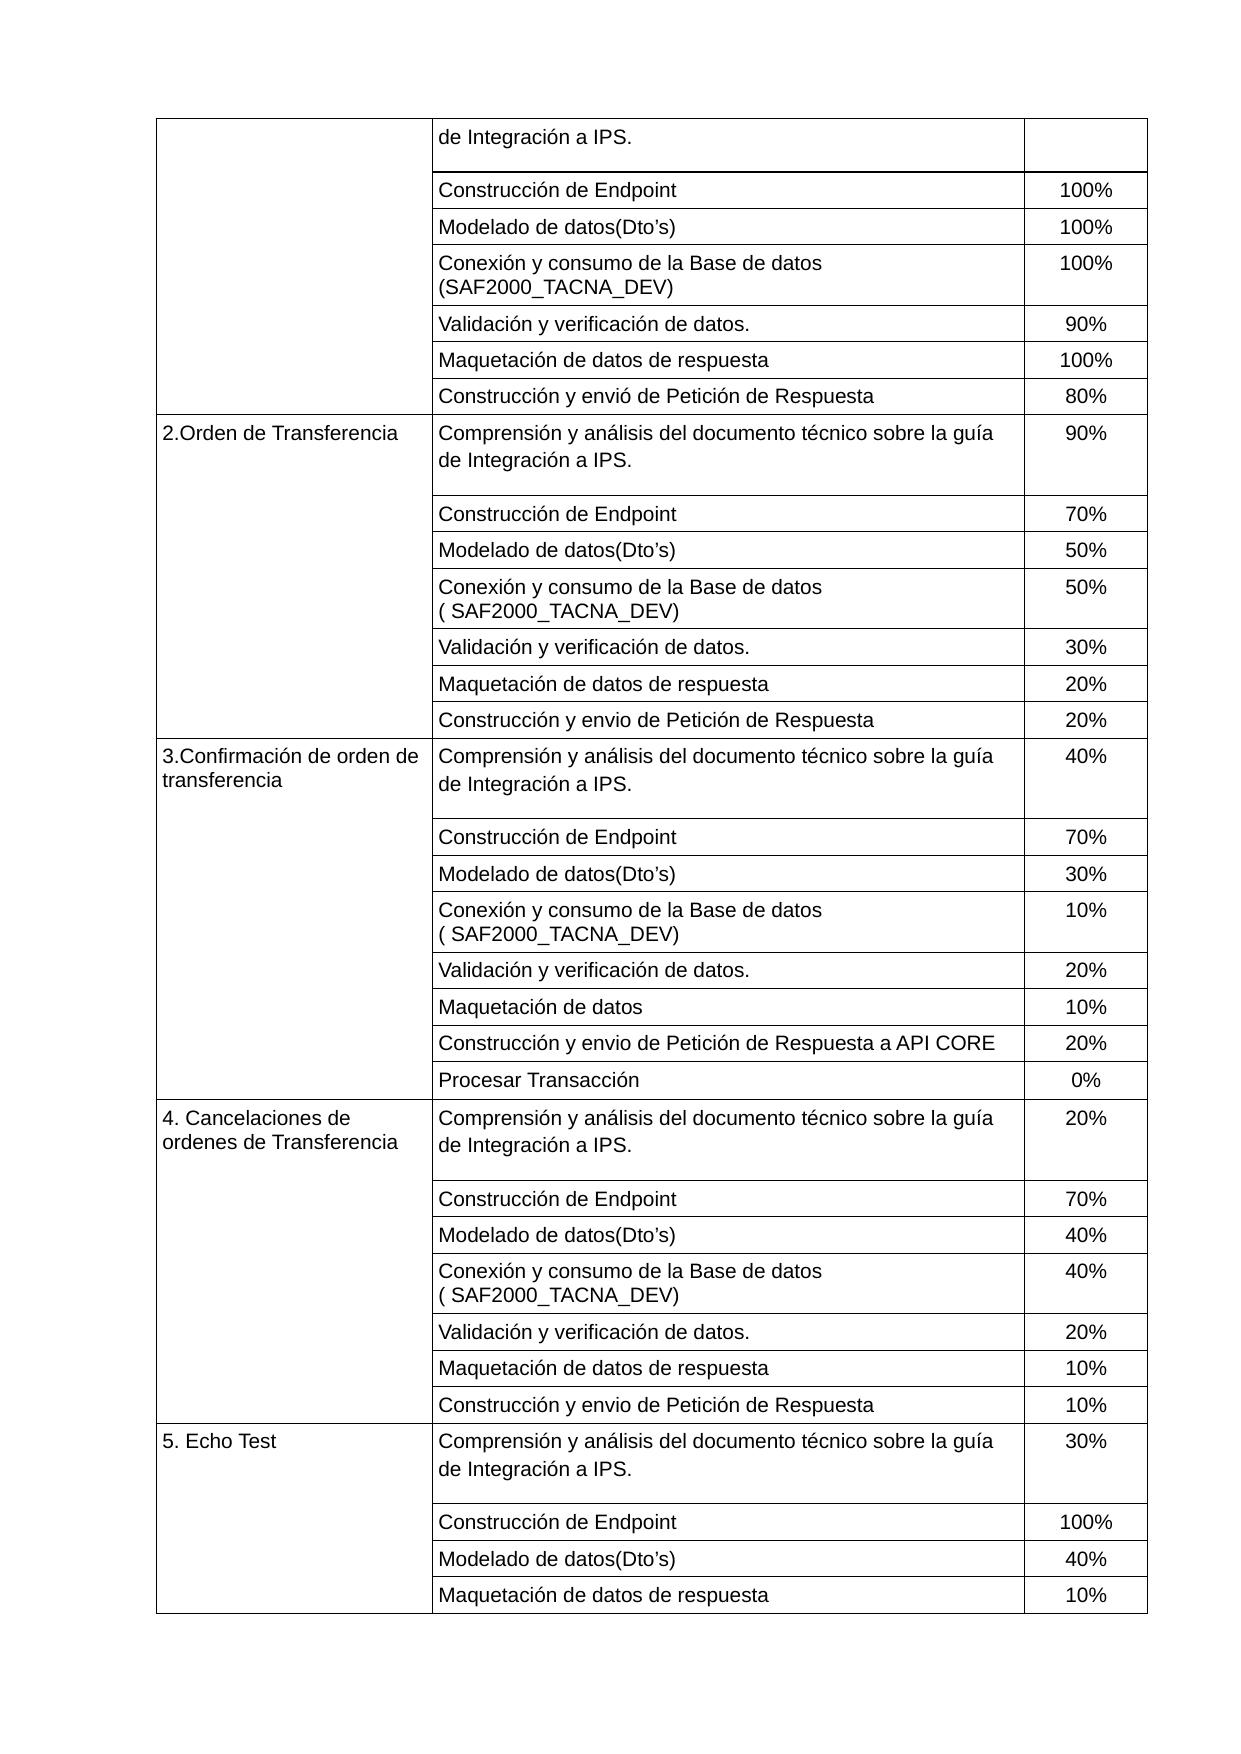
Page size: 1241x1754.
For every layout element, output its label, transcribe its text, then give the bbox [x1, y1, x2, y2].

table_cell 20% [1025, 666, 1147, 701]
table_cell 3.Confirmación de orden de transferencia [157, 739, 432, 1099]
table_cell Conexión y consumo de la Base de datos ( SAF2000_TACNA_DEV) [433, 892, 1024, 952]
table_cell 40% [1025, 1254, 1147, 1313]
table_cell 2.Orden de Transferencia [157, 415, 432, 737]
table_cell 100% [1025, 173, 1147, 208]
table_cell Validación y verificación de datos. [433, 629, 1024, 664]
table_cell 5. Echo Test [157, 1424, 432, 1612]
table_cell Construcción de Endpoint [433, 496, 1024, 531]
table_cell 10% [1025, 1577, 1147, 1612]
table_cell Construcción y envio de Petición de Respuesta a API CORE [433, 1026, 1024, 1061]
table_cell 100% [1025, 245, 1147, 305]
table_cell 70% [1025, 819, 1147, 855]
table_cell Maquetación de datos de respuesta [433, 1351, 1024, 1386]
table_cell 0% [1025, 1062, 1147, 1099]
table_cell 20% [1025, 1314, 1147, 1349]
table_cell 80% [1025, 379, 1147, 414]
table_cell Construcción y envió de Petición de Respuesta [433, 379, 1024, 414]
table_cell 70% [1025, 496, 1147, 531]
table_cell Comprensión y análisis del documento técnico sobre la guía de Integración a IPS. [433, 415, 1024, 495]
table_cell 40% [1025, 1541, 1147, 1576]
table_cell 40% [1025, 1217, 1147, 1253]
table_cell 10% [1025, 1387, 1147, 1422]
table_cell Construcción de Endpoint [433, 819, 1024, 855]
table_cell 70% [1025, 1181, 1147, 1216]
table_cell 90% [1025, 306, 1147, 341]
table_cell Validación y verificación de datos. [433, 306, 1024, 341]
table_cell [157, 119, 432, 414]
table_cell Modelado de datos(Dto’s) [433, 1541, 1024, 1576]
table_cell 10% [1025, 989, 1147, 1024]
table_cell Maquetación de datos de respuesta [433, 342, 1024, 378]
table_cell Maquetación de datos [433, 989, 1024, 1024]
table_cell 20% [1025, 1100, 1147, 1180]
table_cell Modelado de datos(Dto’s) [433, 532, 1024, 568]
table_cell 40% [1025, 739, 1147, 818]
table_cell 30% [1025, 1424, 1147, 1503]
table_cell Construcción y envio de Petición de Respuesta [433, 1387, 1024, 1422]
table_cell Conexión y consumo de la Base de datos (SAF2000_TACNA_DEV) [433, 245, 1024, 305]
table_cell 100% [1025, 209, 1147, 244]
table_cell Construcción y envio de Petición de Respuesta [433, 702, 1024, 737]
table_cell 50% [1025, 532, 1147, 568]
table_cell Construcción de Endpoint [433, 173, 1024, 208]
table_cell 4. Cancelaciones de ordenes de Transferencia [157, 1100, 432, 1422]
table_cell 90% [1025, 415, 1147, 495]
table_cell 20% [1025, 1026, 1147, 1061]
table_cell Construcción de Endpoint [433, 1504, 1024, 1539]
table_cell Procesar Transacción [433, 1062, 1024, 1099]
table_cell 50% [1025, 569, 1147, 628]
table_cell Comprensión y análisis del documento técnico sobre la guía de Integración a IPS. [433, 739, 1024, 818]
table_cell Validación y verificación de datos. [433, 1314, 1024, 1349]
table_cell de Integración a IPS. [433, 119, 1024, 171]
table_cell Modelado de datos(Dto’s) [433, 856, 1024, 891]
table_cell 100% [1025, 342, 1147, 378]
table_cell Construcción de Endpoint [433, 1181, 1024, 1216]
table_cell 10% [1025, 1351, 1147, 1386]
table_cell Maquetación de datos de respuesta [433, 666, 1024, 701]
table_cell 20% [1025, 953, 1147, 988]
table_cell Comprensión y análisis del documento técnico sobre la guía de Integración a IPS. [433, 1100, 1024, 1180]
table_cell 100% [1025, 1504, 1147, 1539]
table_cell 10% [1025, 892, 1147, 952]
table_cell [1025, 119, 1147, 171]
table_cell Conexión y consumo de la Base de datos ( SAF2000_TACNA_DEV) [433, 1254, 1024, 1313]
table_cell Modelado de datos(Dto’s) [433, 1217, 1024, 1253]
table_cell Validación y verificación de datos. [433, 953, 1024, 988]
table_cell 30% [1025, 629, 1147, 664]
table_cell 20% [1025, 702, 1147, 737]
table_cell Conexión y consumo de la Base de datos ( SAF2000_TACNA_DEV) [433, 569, 1024, 628]
table_cell Comprensión y análisis del documento técnico sobre la guía de Integración a IPS. [433, 1424, 1024, 1503]
table_cell Maquetación de datos de respuesta [433, 1577, 1024, 1612]
table_cell 30% [1025, 856, 1147, 891]
table_cell Modelado de datos(Dto’s) [433, 209, 1024, 244]
